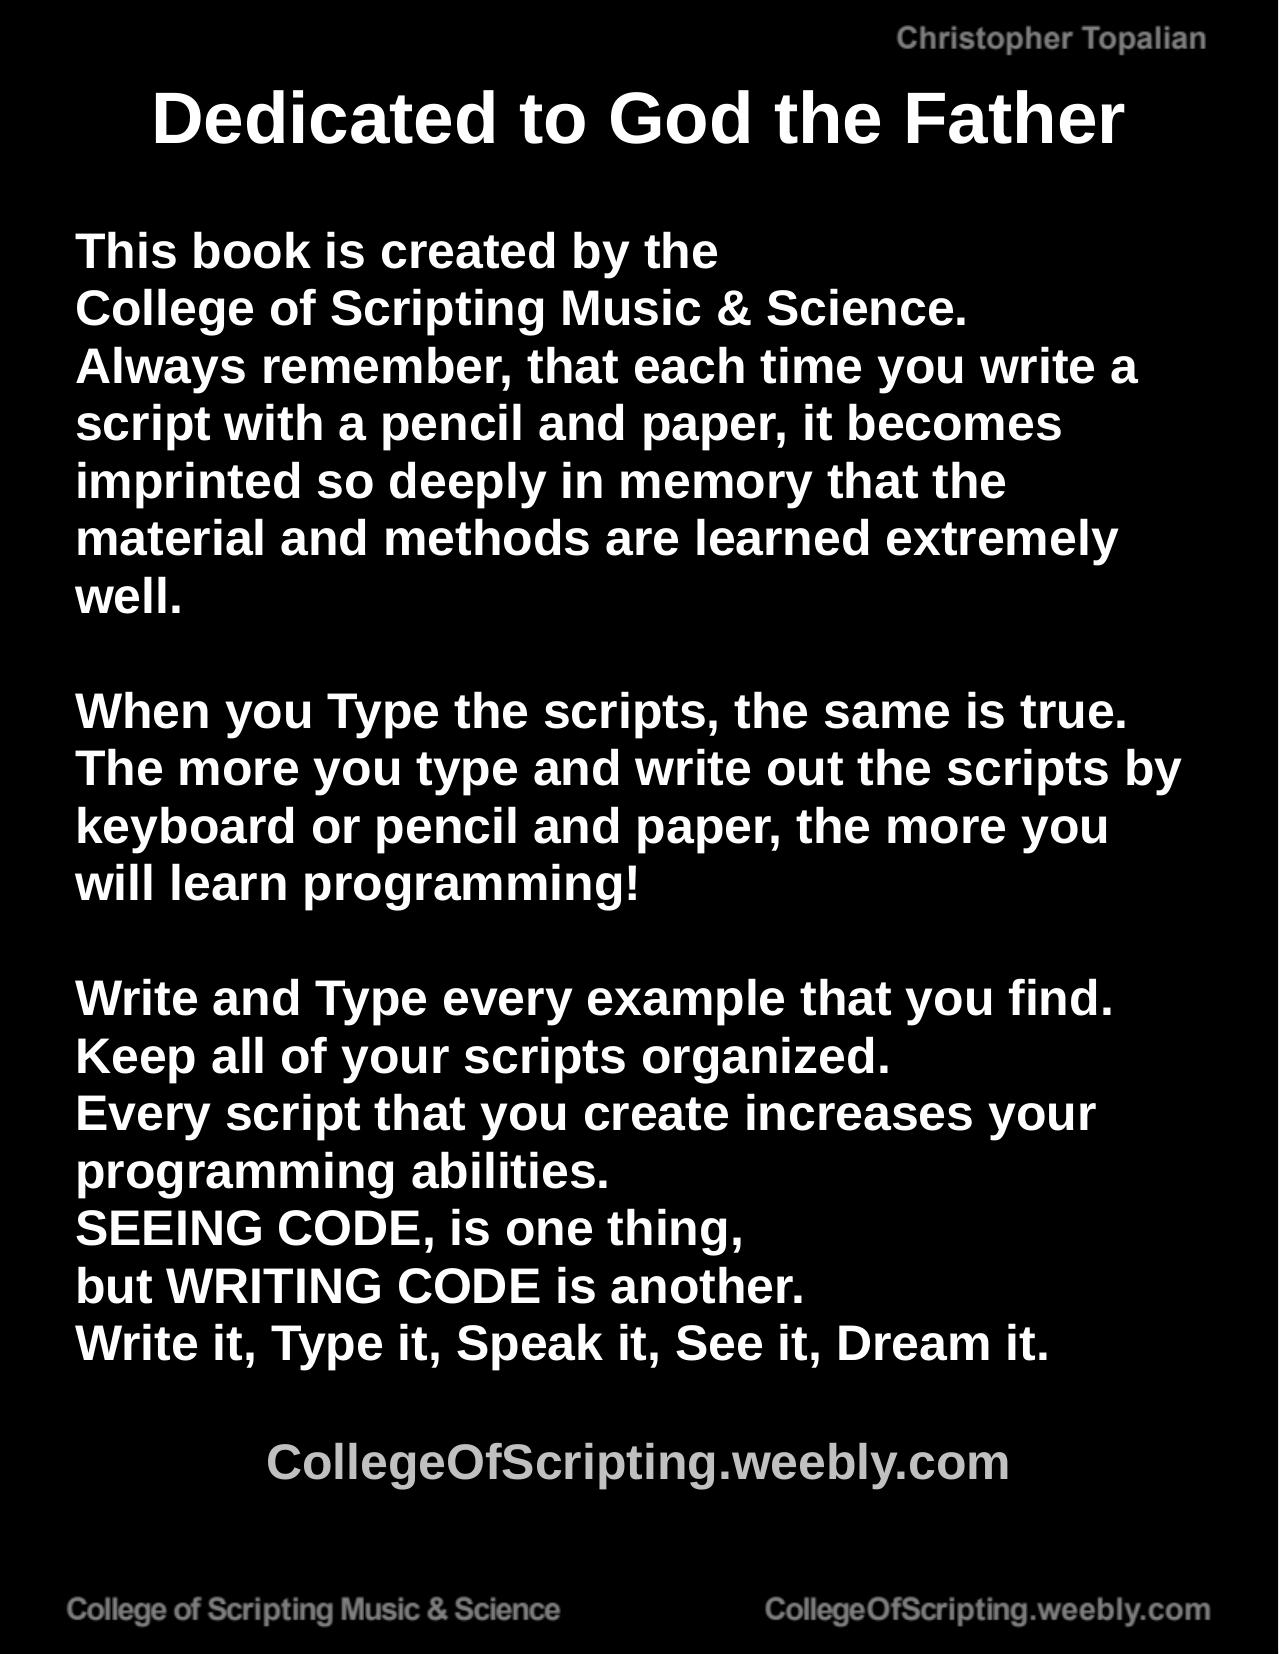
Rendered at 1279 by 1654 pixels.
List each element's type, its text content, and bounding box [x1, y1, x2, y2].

text Always remember, that each time you write a script with a pencil and paper, it becomes imprinted so deeply in memory that the material and methods are learned extremely well. [75, 336, 1203, 624]
text Write it, Type it, Speak it, See it, Dream it. [75, 1314, 1203, 1371]
text Write and Type every example that you find. [75, 969, 1203, 1026]
text CollegeOfScripting.weebly.com [75, 1432, 1203, 1490]
text Dedicated to God the Father [75, 75, 1203, 159]
text SEEING CODE, is one thing, [75, 1199, 1203, 1256]
text College of Scripting Music & Science. [75, 279, 1203, 336]
text This book is created by the [75, 221, 1203, 279]
text Every script that you create increases your programming abilities. [75, 1084, 1203, 1199]
text but WRITING CODE is another. [75, 1256, 1203, 1314]
text Keep all of your scripts organized. [75, 1026, 1203, 1084]
text When you Type the scripts, the same is true. The more you type and write out the scripts by keyboard or pencil and paper, the more you will learn programming! [75, 681, 1203, 911]
